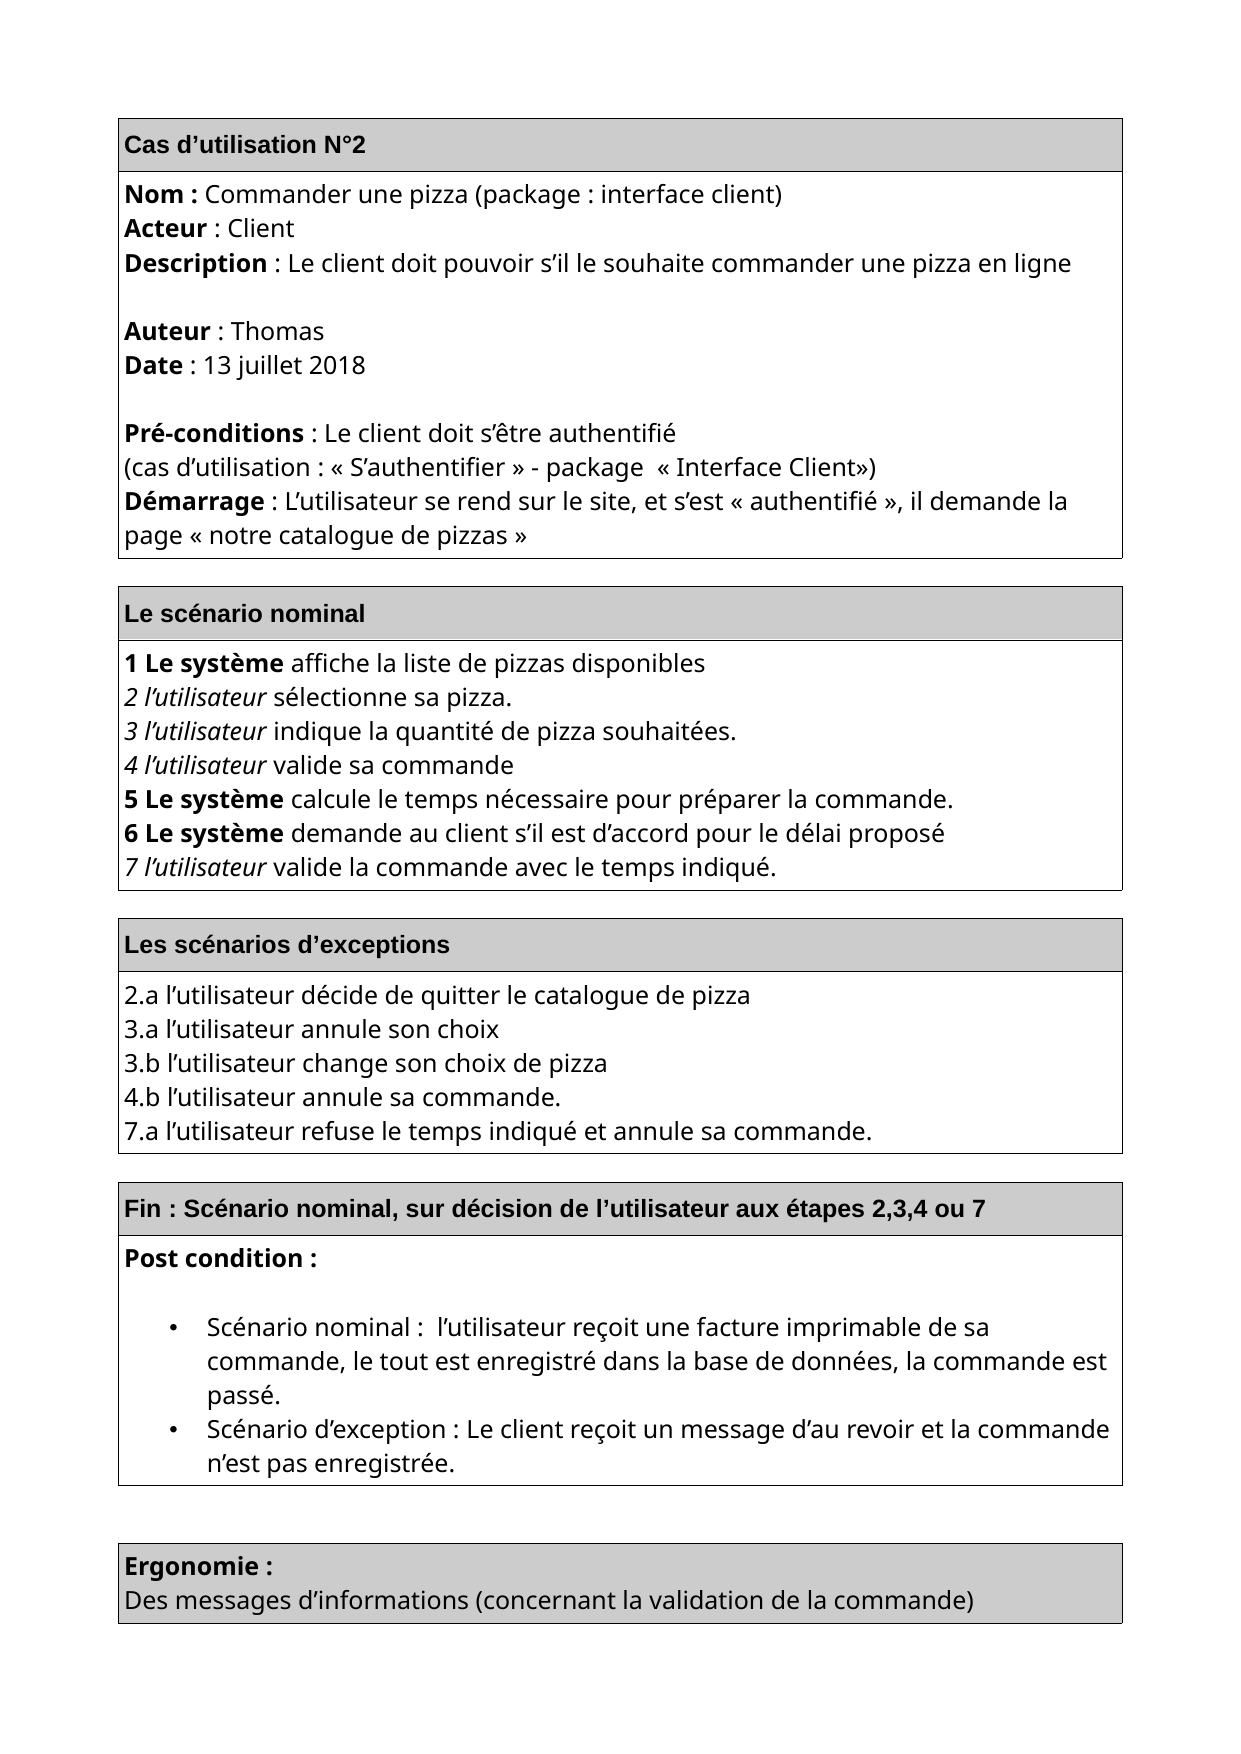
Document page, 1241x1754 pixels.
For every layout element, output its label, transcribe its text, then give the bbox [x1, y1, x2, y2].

table_cell Nom : Commander une pizza (package : interface client) Acteur : Client Description : Le client doit pouvoir s’il le souhaite commander une pizza en ligne Auteur : Thomas Date : 13 juillet 2018 Pré-conditions : Le client doit s’être authentifié (cas d’utilisation : « S’authentifier » - package « Interface Client») Démarrage : L’utilisateur se rend sur le site, et s’est « authentifié », il demande la page « notre catalogue de pizzas » [119, 172, 1122, 557]
table_cell Post condition : Scénario nominal : l’utilisateur reçoit une facture imprimable de sa commande, le tout est enregistré dans la base de données, la commande est passé. Scénario d’exception : Le client reçoit un message d’au revoir et la commande n’est pas enregistrée. [119, 1236, 1122, 1485]
table_cell 2.a l’utilisateur décide de quitter le catalogue de pizza 3.a l’utilisateur annule son choix 3.b l’utilisateur change son choix de pizza 4.b l’utilisateur annule sa commande. 7.a l’utilisateur refuse le temps indiqué et annule sa commande. [119, 972, 1122, 1153]
table_header Ergonomie : Des messages d’informations (concernant la validation de la commande) [119, 1544, 1122, 1623]
table_header Cas d’utilisation N°2 [119, 119, 1122, 171]
table_cell 1 Le système affiche la liste de pizzas disponibles 2 l’utilisateur sélectionne sa pizza. 3 l’utilisateur indique la quantité de pizza souhaitées. 4 l’utilisateur valide sa commande 5 Le système calcule le temps nécessaire pour préparer la commande. 6 Le système demande au client s’il est d’accord pour le délai proposé 7 l’utilisateur valide la commande avec le temps indiqué. [119, 641, 1122, 889]
table_header Les scénarios d’exceptions [119, 919, 1122, 971]
table_header Fin : Scénario nominal, sur décision de l’utilisateur aux étapes 2,3,4 ou 7 [119, 1183, 1122, 1235]
table_header Le scénario nominal [119, 587, 1122, 639]
